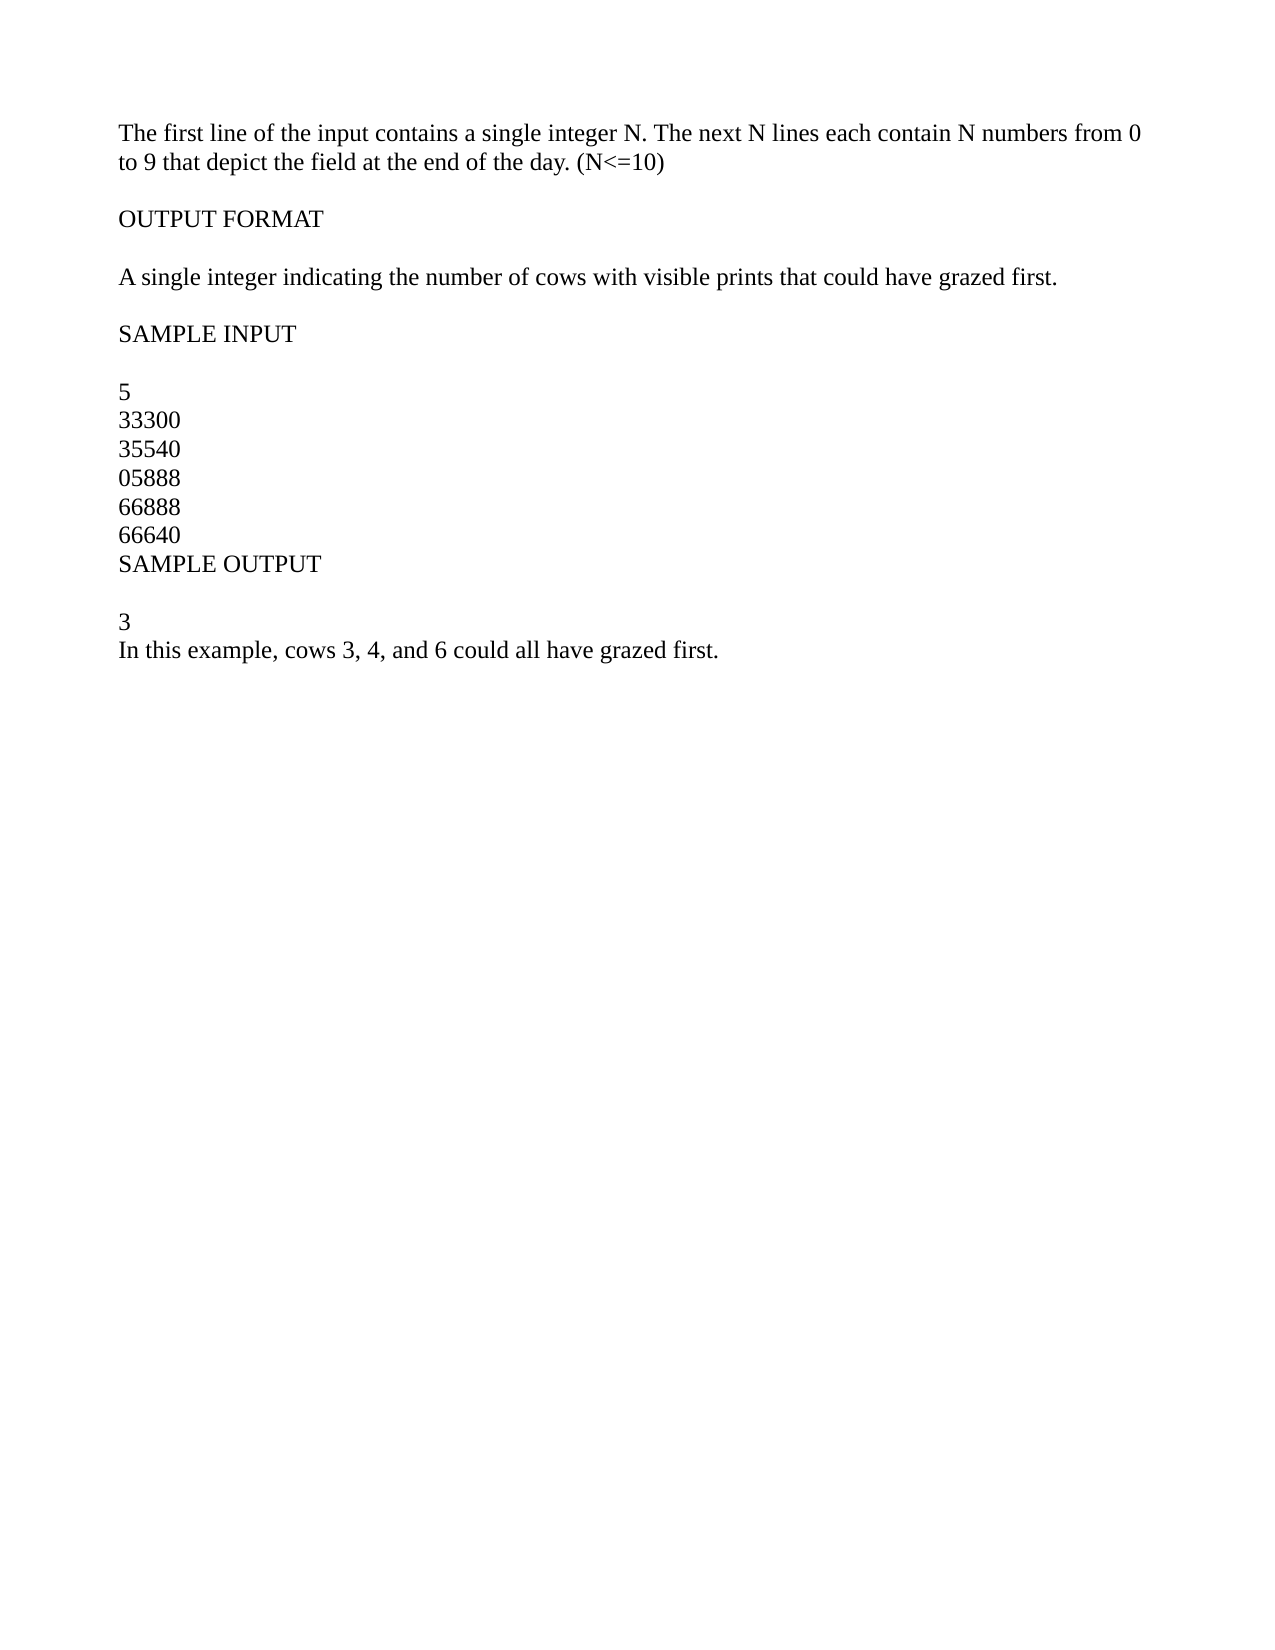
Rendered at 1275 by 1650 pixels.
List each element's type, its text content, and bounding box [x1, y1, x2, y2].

text SAMPLE INPUT [118, 319, 1157, 348]
text 66888 [118, 492, 1157, 521]
text 35540 [118, 434, 1157, 463]
text SAMPLE OUTPUT [118, 549, 1157, 578]
text In this example, cows 3, 4, and 6 could all have grazed first. [118, 636, 1157, 664]
text 66640 [118, 521, 1157, 549]
text The first line of the input contains a single integer N. The next N lines each contain N numbers from 0 to 9 that depict the field at the end of the day. (N<=10) [118, 118, 1157, 176]
text 33300 [118, 406, 1157, 434]
text A single integer indicating the number of cows with visible prints that could have grazed first. [118, 262, 1157, 291]
text 5 [118, 377, 1157, 406]
text OUTPUT FORMAT [118, 204, 1157, 233]
text 05888 [118, 463, 1157, 492]
text 3 [118, 607, 1157, 636]
